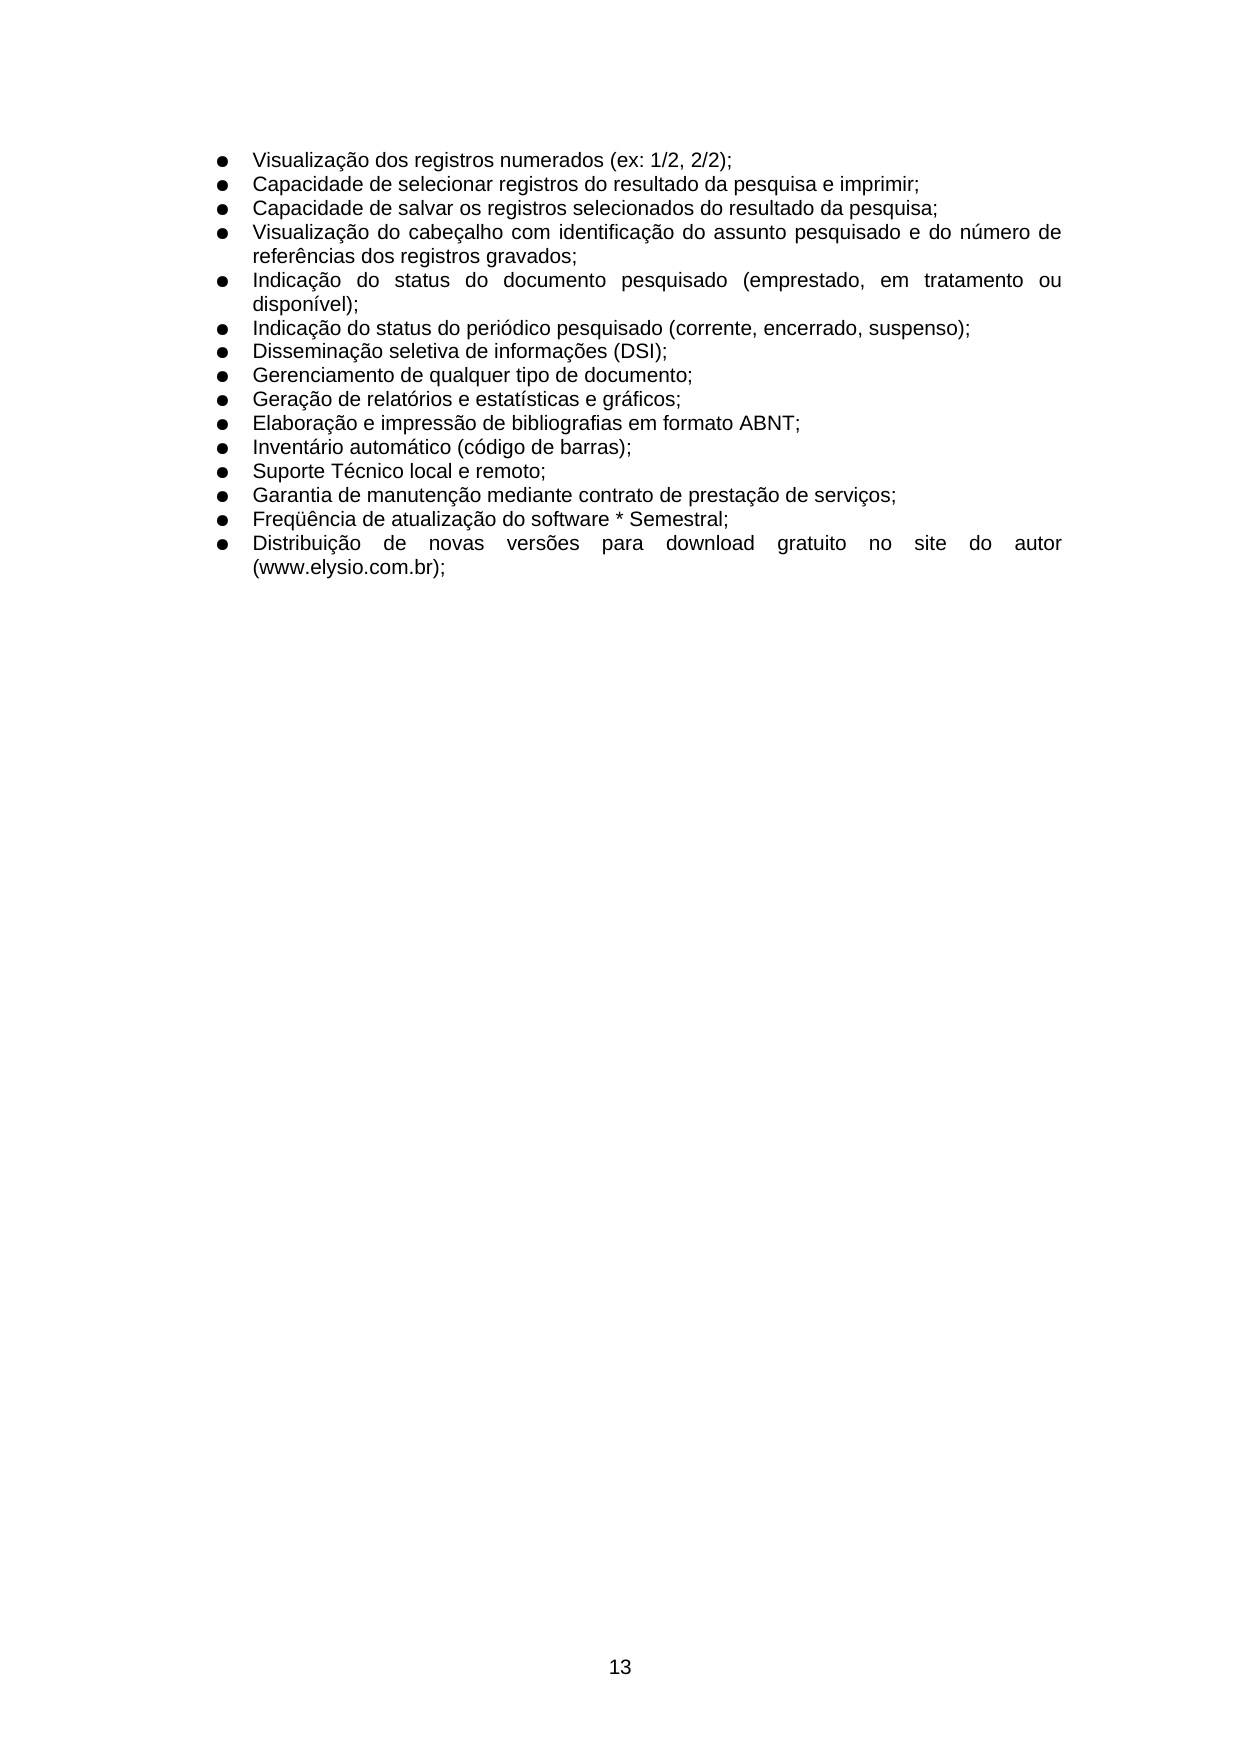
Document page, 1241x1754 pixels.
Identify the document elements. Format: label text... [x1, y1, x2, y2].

list Geração de relatórios e estatísticas e gráficos; [215, 387, 1063, 411]
list Visualização do cabeçalho com identificação do assunto pesquisado e do número de referências dos registros gravados; [215, 219, 1063, 267]
list Suporte Técnico local e remoto; [215, 459, 1063, 483]
list Indicação do status do documento pesquisado (emprestado, em tratamento ou disponível); [215, 267, 1063, 315]
list Capacidade de salvar os registros selecionados do resultado da pesquisa; [215, 196, 1063, 219]
list Visualização dos registros numerados (ex: 1/2, 2/2); [215, 148, 1063, 172]
list Gerenciamento de qualquer tipo de documento; [215, 363, 1063, 387]
list Distribuição de novas versões para download gratuito no site do autor (www.elysio.com.br); [215, 531, 1063, 579]
list Indicação do status do periódico pesquisado (corrente, encerrado, suspenso); [215, 315, 1063, 339]
list Garantia de manutenção mediante contrato de prestação de serviços; [215, 483, 1063, 507]
list Inventário automático (código de barras); [215, 435, 1063, 459]
list Capacidade de selecionar registros do resultado da pesquisa e imprimir; [215, 172, 1063, 196]
list Freqüência de atualização do software * Semestral; [215, 507, 1063, 531]
list Elaboração e impressão de bibliografias em formato ABNT; [215, 411, 1063, 435]
list Disseminação seletiva de informações (DSI); [215, 339, 1063, 363]
